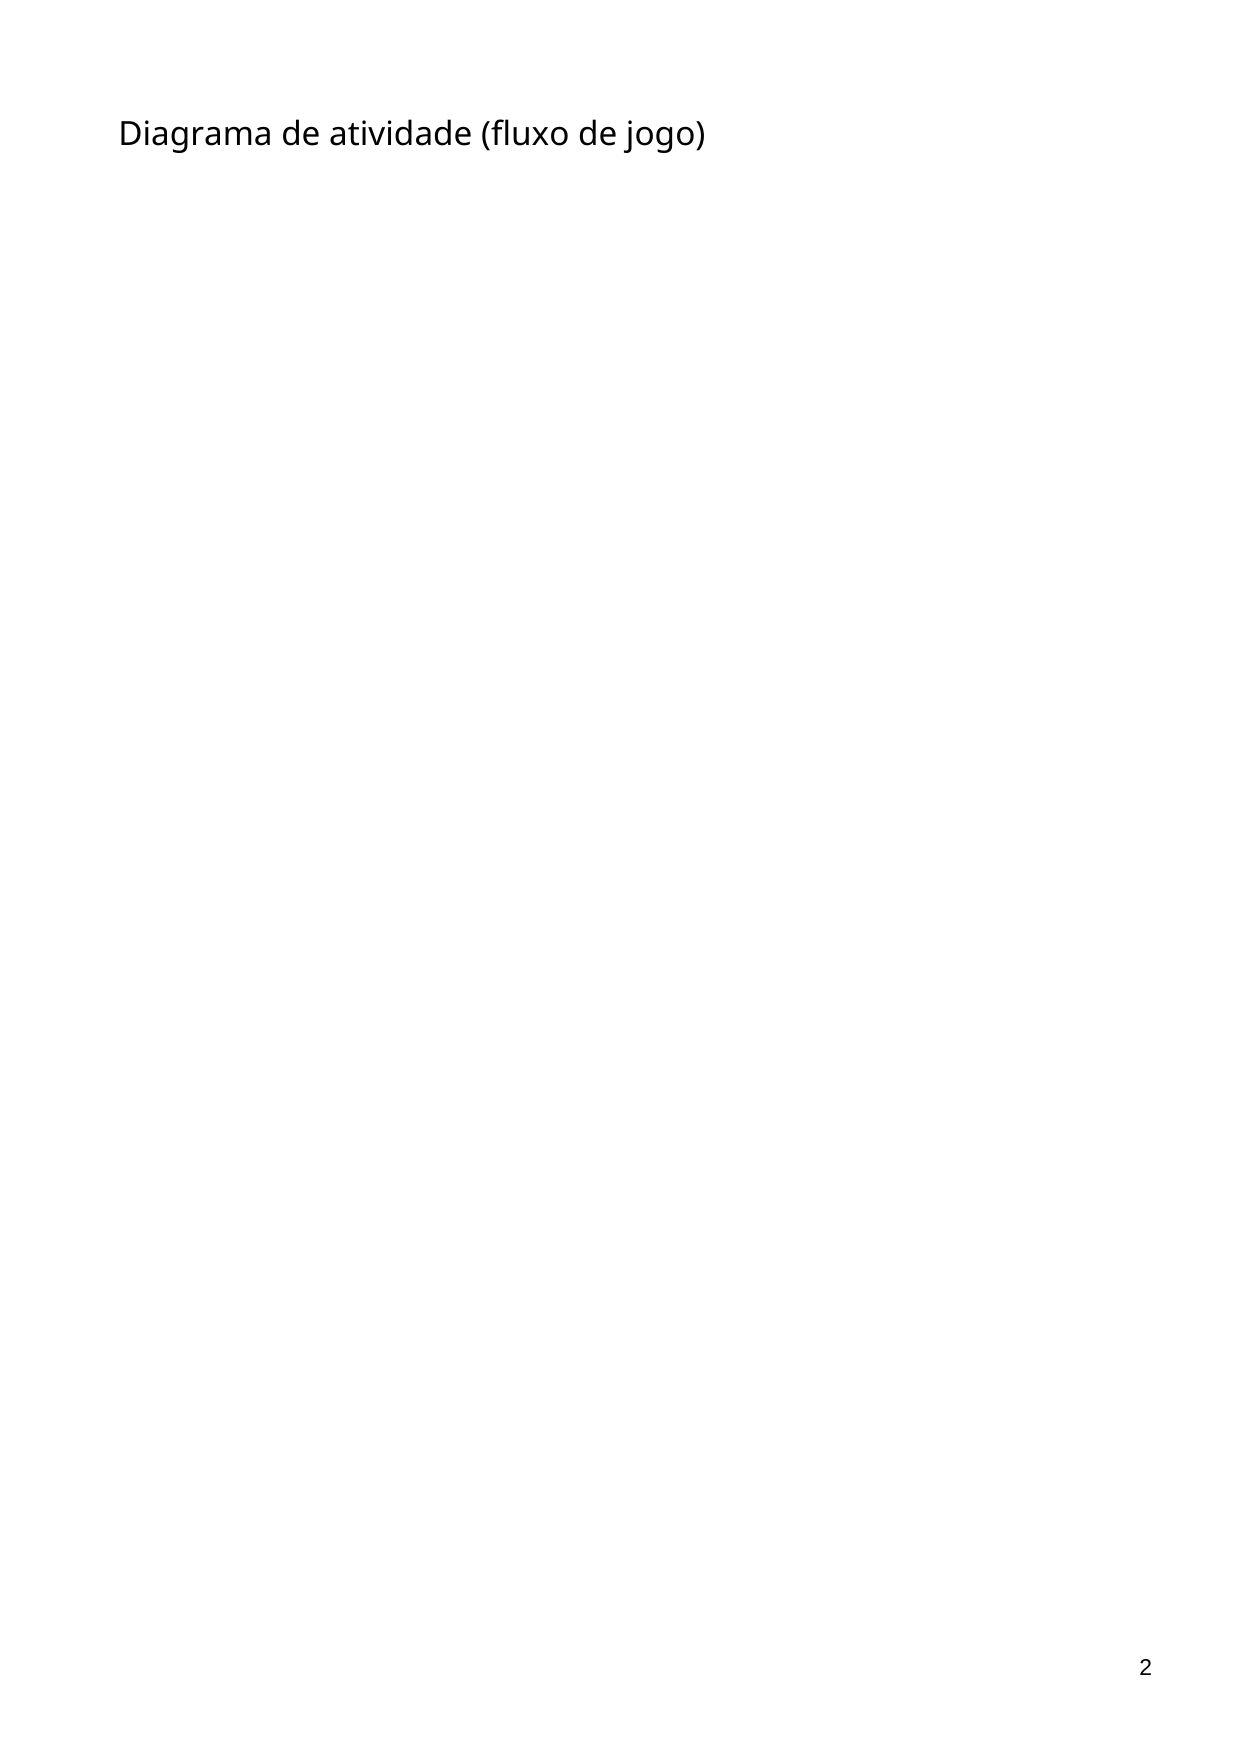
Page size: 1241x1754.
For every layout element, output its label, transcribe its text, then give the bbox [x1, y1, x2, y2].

subtitle Diagrama de atividade (fluxo de jogo) [118, 109, 1152, 155]
